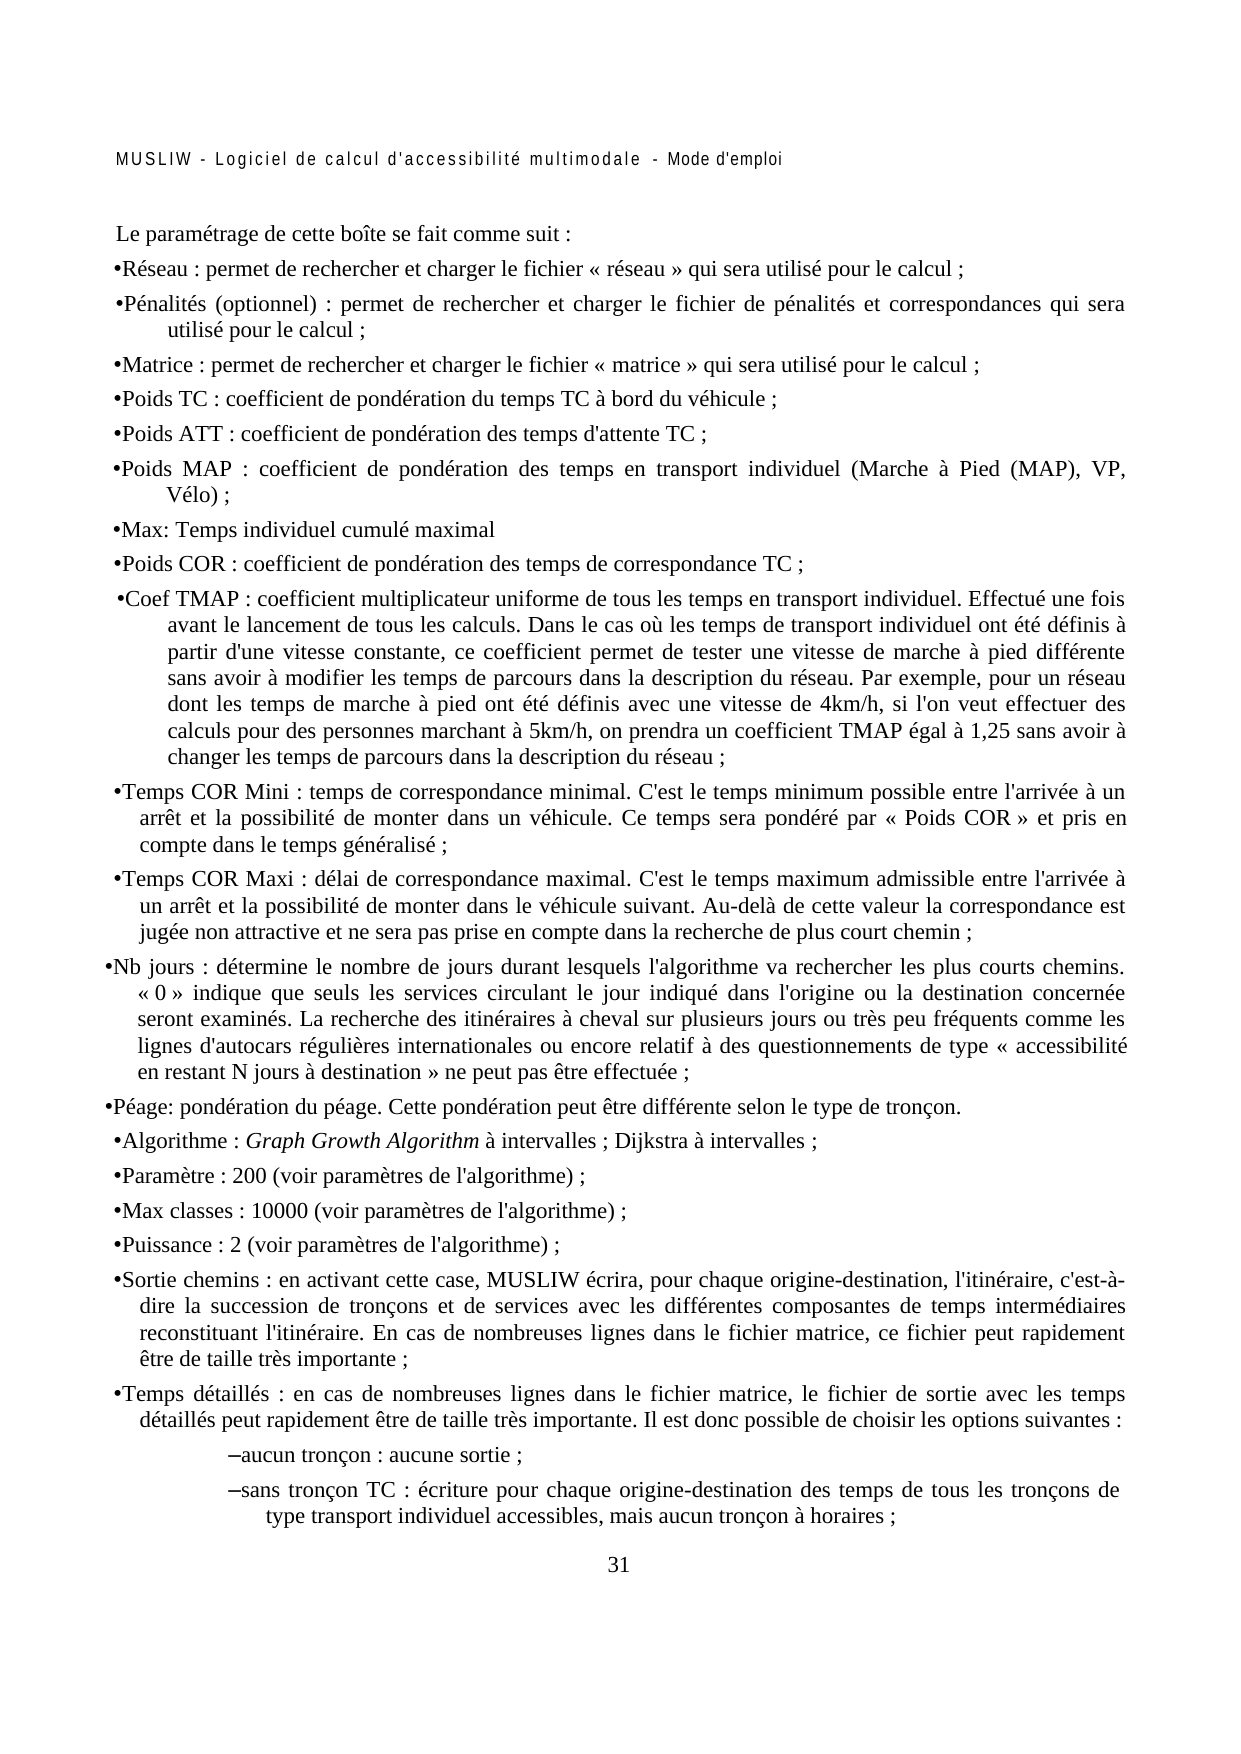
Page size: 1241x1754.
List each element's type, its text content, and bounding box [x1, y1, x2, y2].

list aucun tronçon : aucune sortie ; [228, 1441, 1122, 1467]
list Paramètre : 200 (voir paramètres de l'algorithme) ; [114, 1162, 1127, 1188]
list Réseau : permet de rechercher et charger le fichier « réseau » qui sera utilisé pour le calcul ; [114, 255, 1127, 281]
list sans tronçon TC : écriture pour chaque origine-destination des temps de tous les tronçons de type transport individuel accessibles, mais aucun tronçon à horaires ; [228, 1476, 1122, 1528]
list Temps détaillés : en cas de nombreuses lignes dans le fichier matrice, le fichier de sortie avec les temps détaillés peut rapidement être de taille très importante. Il est donc possible de choisir les options suivantes : [114, 1380, 1127, 1433]
list Nb jours : détermine le nombre de jours durant lesquels l'algorithme va rechercher les plus courts chemins. « 0 » indique que seuls les services circulant le jour indiqué dans l'origine ou la destination concernée seront examinés. La recherche des itinéraires à cheval sur plusieurs jours ou très peu fréquents comme les lignes d'autocars régulières internationales ou encore relatif à des questionnements de type « accessibilité en restant N jours à destination » ne peut pas être effectuée ; [105, 953, 1127, 1084]
list Pénalités (optionnel) : permet de rechercher et charger le fichier de pénalités et correspondances qui sera utilisé pour le calcul ; [116, 289, 1127, 342]
list Poids ATT : coefficient de pondération des temps d'attente TC ; [114, 420, 1127, 446]
list Coef TMAP : coefficient multiplicateur uniforme de tous les temps en transport individuel. Effectué une fois avant le lancement de tous les calculs. Dans le cas où les temps de transport individuel ont été définis à partir d'une vitesse constante, ce coefficient permet de tester une vitesse de marche à pied différente sans avoir à modifier les temps de parcours dans la description du réseau. Par exemple, pour un réseau dont les temps de marche à pied ont été définis avec une vitesse de 4km/h, si l'on veut effectuer des calculs pour des personnes marchant à 5km/h, on prendra un coefficient TMAP égal à 1,25 sans avoir à changer les temps de parcours dans la description du réseau ; [117, 585, 1127, 769]
list Temps COR Maxi : délai de correspondance maximal. C'est le temps maximum admissible entre l'arrivée à un arrêt et la possibilité de monter dans le véhicule suivant. Au-delà de cette valeur la correspondance est jugée non attractive et ne sera pas prise en compte dans la recherche de plus court chemin ; [114, 865, 1127, 944]
list Max: Temps individuel cumulé maximal [113, 516, 1127, 542]
text Le paramétrage de cette boîte se fait comme suit : [116, 220, 1122, 247]
list Sortie chemins : en activant cette case, MUSLIW écrira, pour chaque origine-destination, l'itinéraire, c'est-à-dire la succession de tronçons et de services avec les différentes composantes de temps intermédiaires reconstituant l'itinéraire. En cas de nombreuses lignes dans le fichier matrice, ce fichier peut rapidement être de taille très importante ; [114, 1266, 1127, 1372]
list Poids MAP : coefficient de pondération des temps en transport individuel (Marche à Pied (MAP), VP, Vélo) ; [113, 455, 1127, 507]
list Max classes : 10000 (voir paramètres de l'algorithme) ; [114, 1197, 1127, 1223]
list Péage: pondération du péage. Cette pondération peut être différente selon le type de tronçon. [105, 1093, 1127, 1119]
list Algorithme : Graph Growth Algorithm à intervalles ; Dijkstra à intervalles ; [114, 1127, 1127, 1154]
list Poids TC : coefficient de pondération du temps TC à bord du véhicule ; [114, 385, 1127, 412]
list Matrice : permet de rechercher et charger le fichier « matrice » qui sera utilisé pour le calcul ; [114, 351, 1127, 377]
list Temps COR Mini : temps de correspondance minimal. C'est le temps minimum possible entre l'arrivée à un arrêt et la possibilité de monter dans un véhicule. Ce temps sera pondéré par « Poids COR » et pris en compte dans le temps généralisé ; [114, 778, 1127, 857]
list Puissance : 2 (voir paramètres de l'algorithme) ; [114, 1232, 1127, 1258]
list Poids COR : coefficient de pondération des temps de correspondance TC ; [114, 550, 1127, 577]
